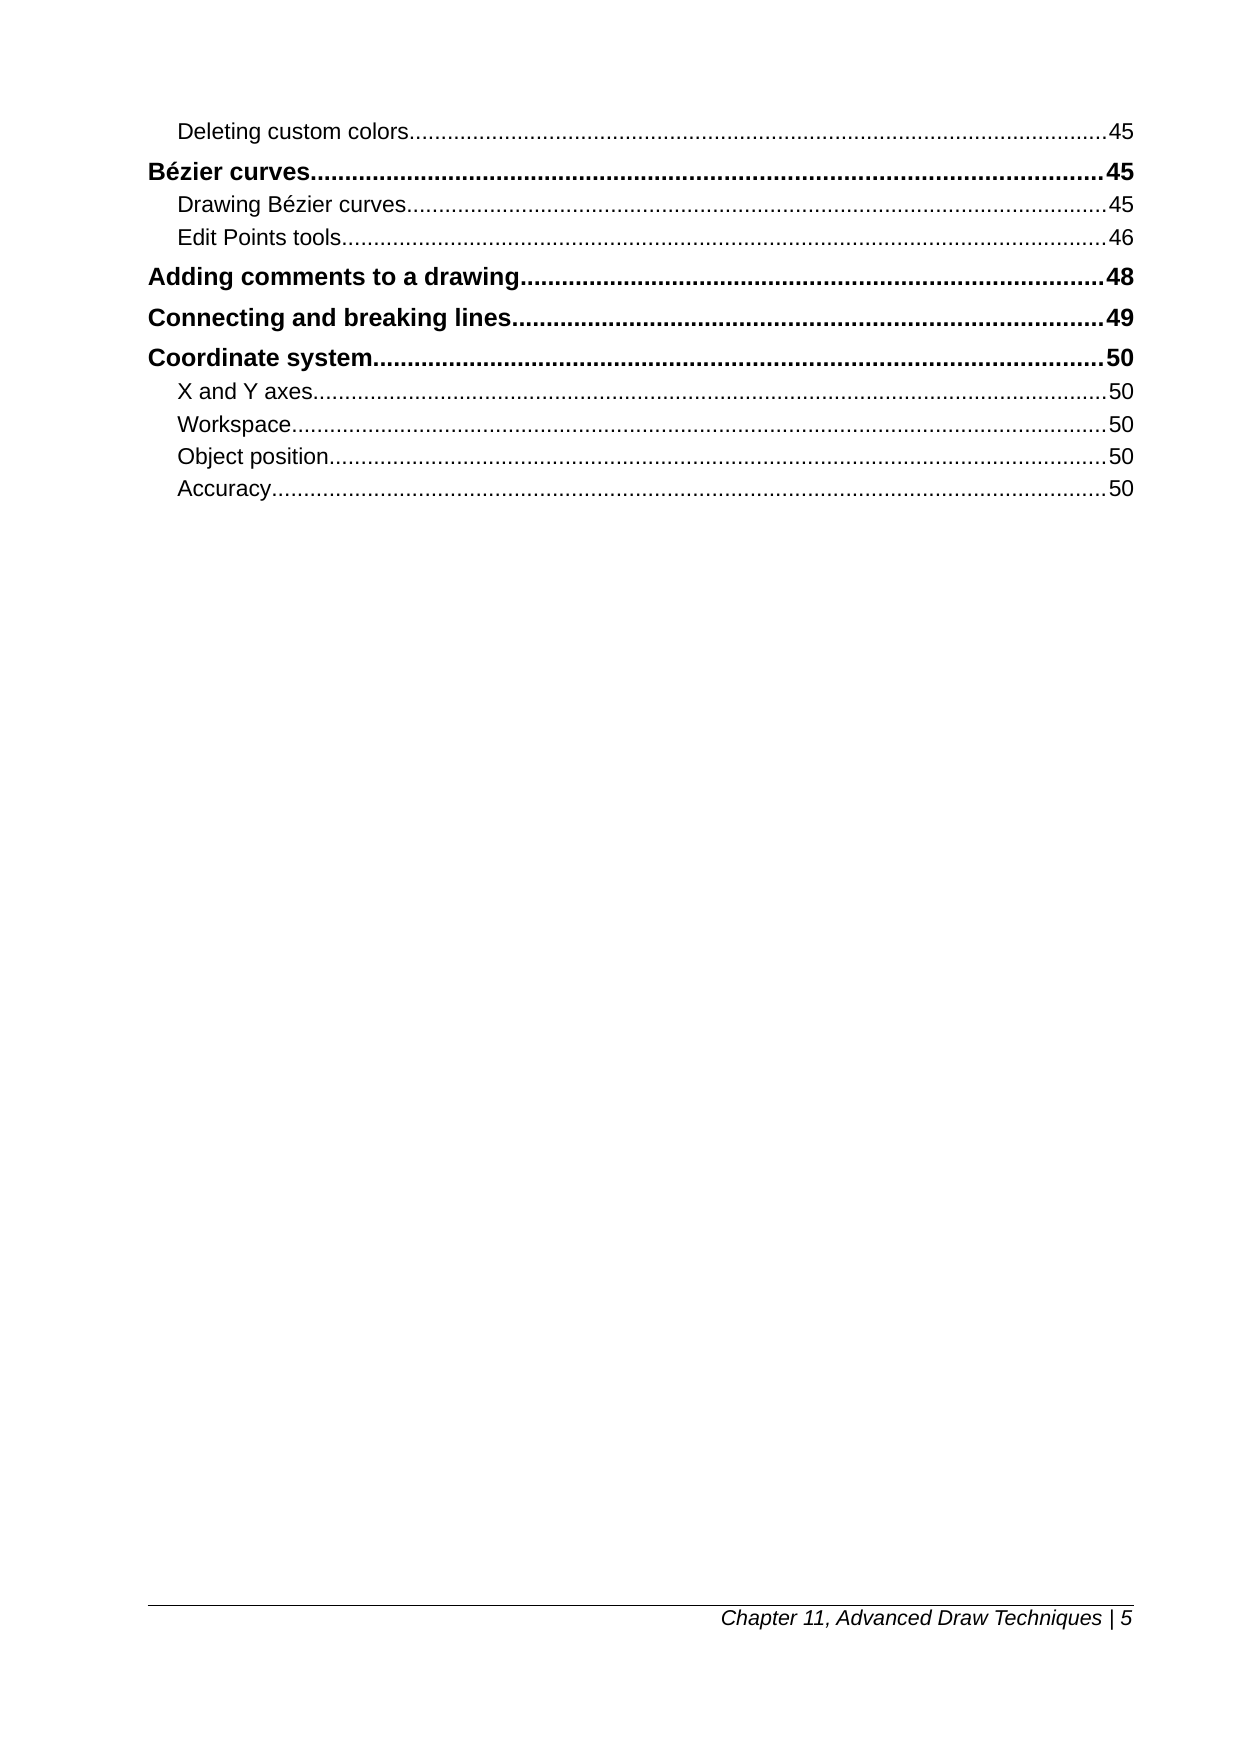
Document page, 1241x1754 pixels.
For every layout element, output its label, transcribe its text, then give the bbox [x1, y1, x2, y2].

text Deleting custom colors 45 [177, 118, 1134, 144]
text Bézier curves 45 [148, 156, 1134, 185]
text Connecting and breaking lines 49 [148, 303, 1134, 331]
text Workspace 50 [177, 411, 1134, 437]
text X and Y axes 50 [177, 378, 1134, 404]
text Adding comments to a drawing 48 [148, 262, 1134, 291]
text Object position 50 [177, 443, 1134, 469]
text Edit Points tools 46 [177, 224, 1134, 250]
text Accuracy 50 [177, 475, 1134, 502]
text Coordinate system 50 [148, 343, 1134, 372]
text Drawing Bézier curves 45 [177, 191, 1134, 218]
